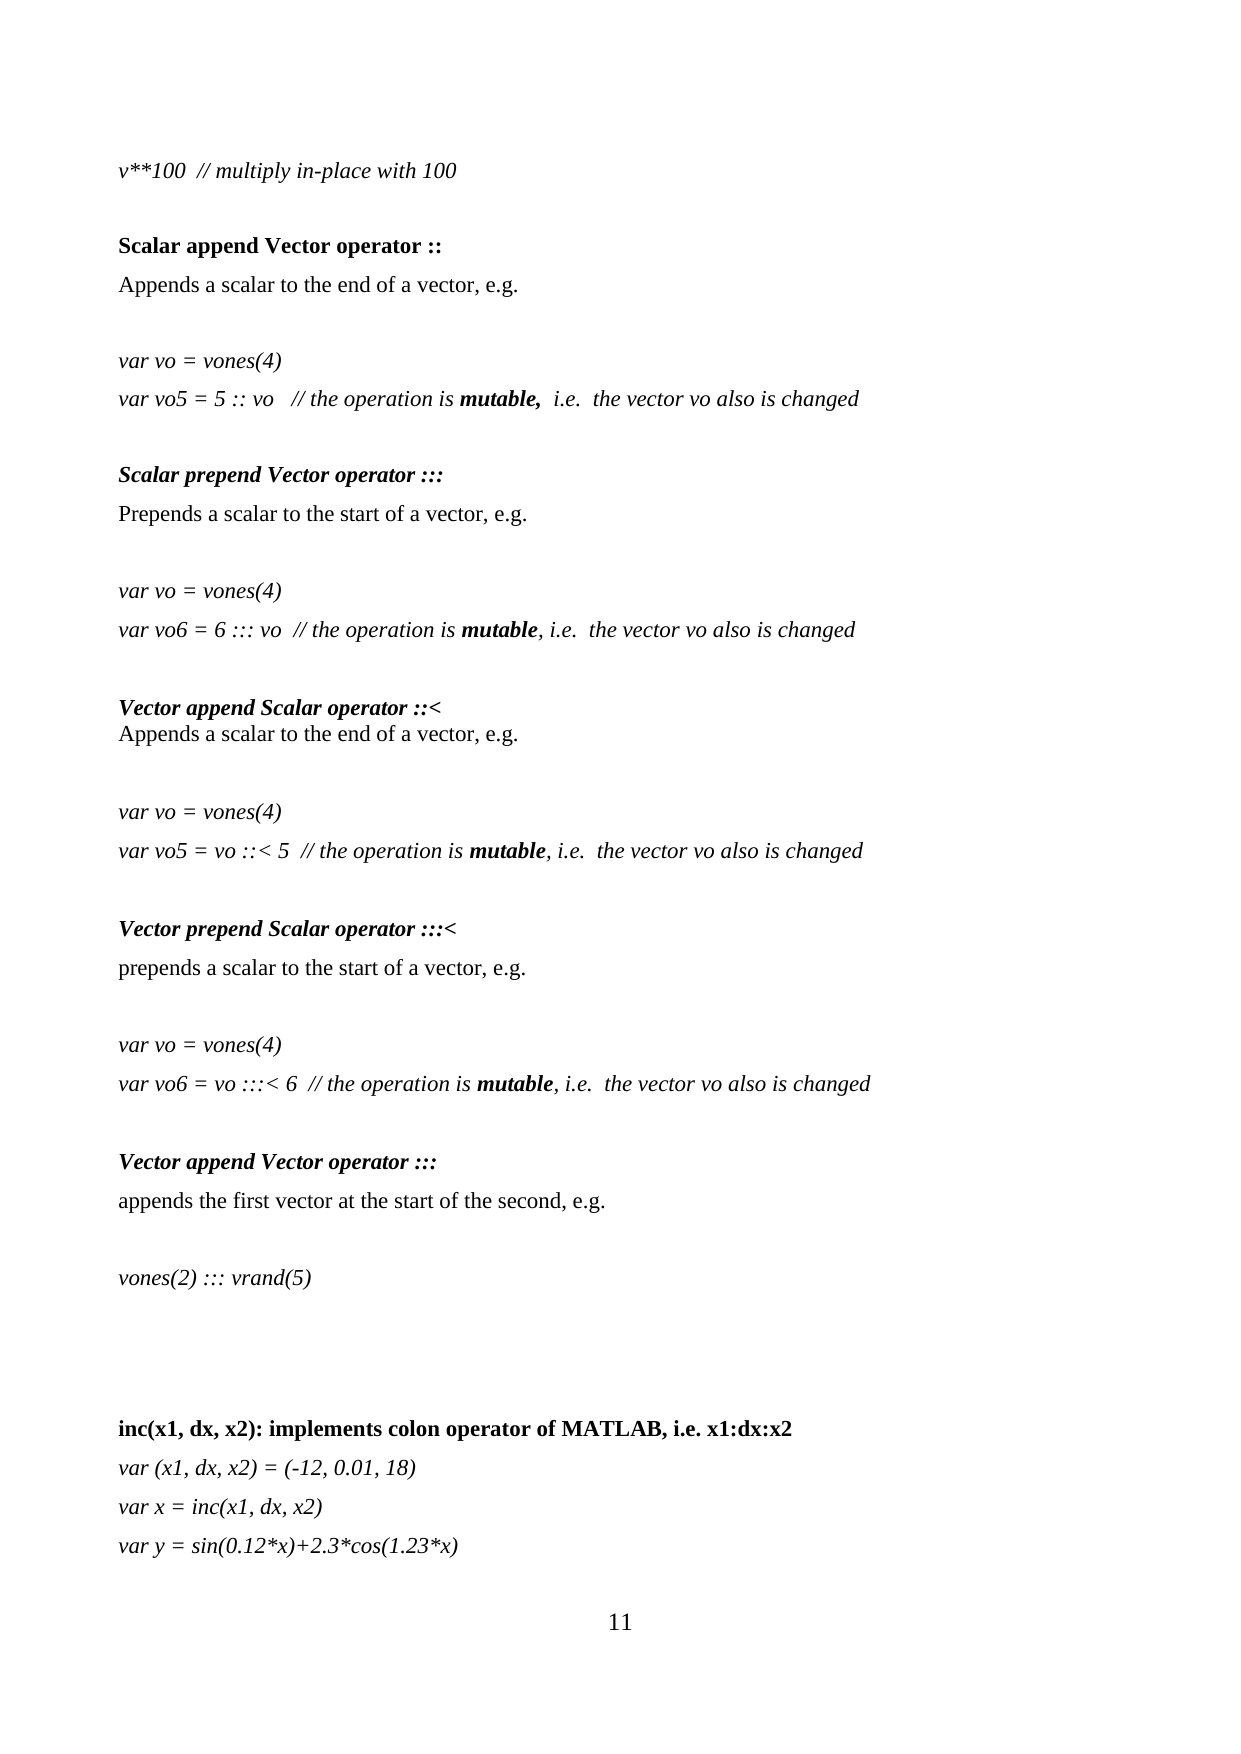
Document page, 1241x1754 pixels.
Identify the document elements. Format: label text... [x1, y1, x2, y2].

text var vo = vones(4) [118, 577, 1122, 604]
text Prepends a scalar to the start of a vector, e.g. [118, 500, 1122, 526]
text Vector append Scalar operator ::< [118, 694, 1122, 720]
text var vo = vones(4) [118, 798, 1122, 824]
text var vo = vones(4) [118, 347, 1122, 373]
text var vo5 = 5 :: vo // the operation is mutable, i.e. the vector vo also is changed [118, 386, 1122, 412]
text Vector prepend Scalar operator :::< [118, 915, 1122, 941]
text var vo5 = vo ::< 5 // the operation is mutable, i.e. the vector vo also is changed [118, 837, 1122, 863]
text var vo = vones(4) [118, 1031, 1122, 1058]
text var x = inc(x1, dx, x2) [118, 1493, 1122, 1519]
text prepends a scalar to the start of a vector, e.g. [118, 953, 1122, 980]
text vones(2) ::: vrand(5) [118, 1264, 1122, 1291]
text v**100 // multiply in-place with 100 [118, 157, 1122, 183]
text Scalar prepend Vector operator ::: [118, 461, 1122, 487]
text Appends a scalar to the end of a vector, e.g. [118, 720, 1122, 747]
text var (x1, dx, x2) = (-12, 0.01, 18) [118, 1454, 1122, 1480]
text Scalar append Vector operator :: [118, 232, 1122, 259]
text Appends a scalar to the end of a vector, e.g. [118, 271, 1122, 298]
text var y = sin(0.12*x)+2.3*cos(1.23*x) [118, 1532, 1122, 1558]
text var vo6 = vo :::< 6 // the operation is mutable, i.e. the vector vo also is changed [118, 1070, 1122, 1096]
text Vector append Vector operator ::: [118, 1148, 1122, 1174]
text var vo6 = 6 ::: vo // the operation is mutable, i.e. the vector vo also is changed [118, 616, 1122, 643]
text appends the first vector at the start of the second, e.g. [118, 1187, 1122, 1213]
text inc(x1, dx, x2): implements colon operator of MATLAB, i.e. x1:dx:x2 [118, 1415, 1122, 1442]
